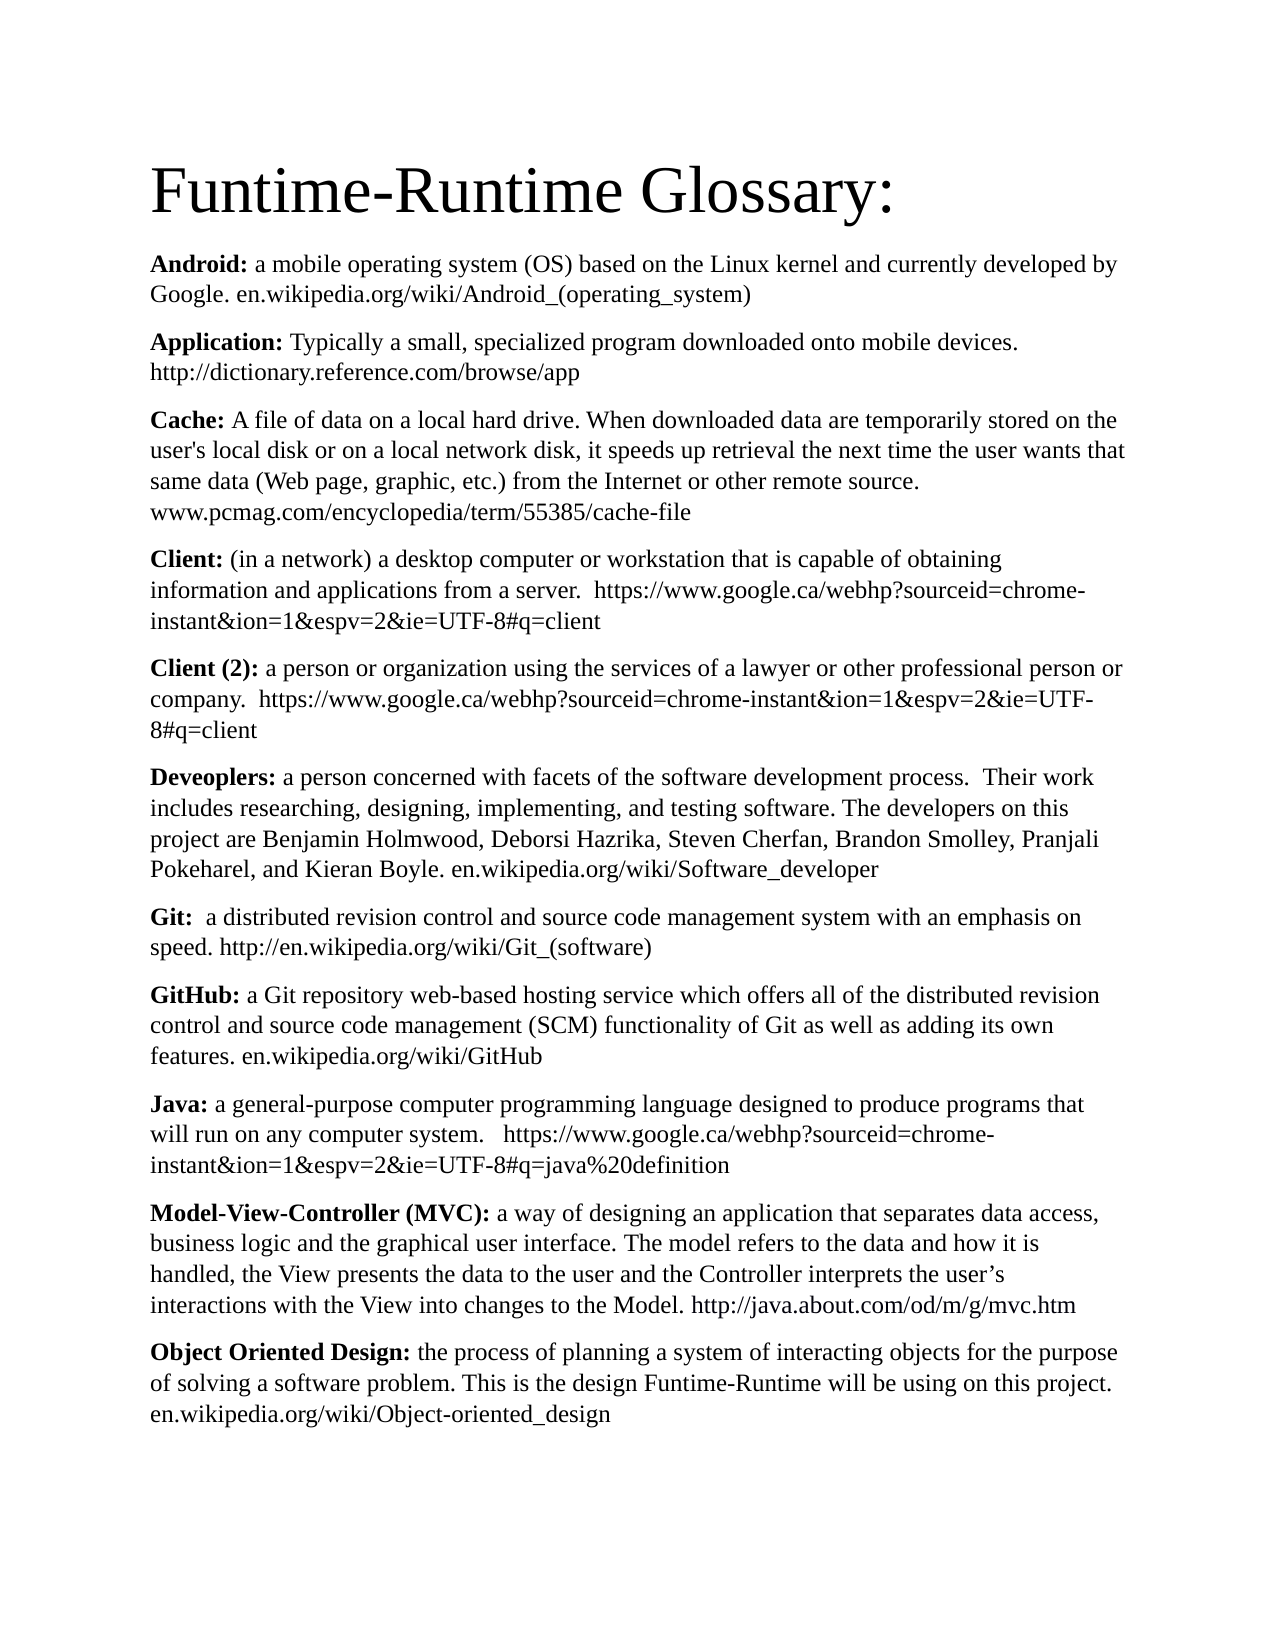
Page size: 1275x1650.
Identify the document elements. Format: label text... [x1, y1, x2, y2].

text Android: a mobile operating system (OS) based on the Linux kernel and currently developed by Google. en.wikipedia.org/wiki/Android_(operating_system) [150, 249, 1125, 308]
text Deveoplers: a person concerned with facets of the software development process. Their work includes researching, designing, implementing, and testing software. The developers on this project are Benjamin Holmwood, Deborsi Hazrika, Steven Cherfan, Brandon Smolley, Pranjali Pokeharel, and Kieran Boyle. en.wikipedia.org/wiki/Software_developer [150, 762, 1125, 883]
text Funtime-Runtime Glossary: [150, 150, 1125, 227]
text GitHub: a Git repository web-based hosting service which offers all of the distributed revision control and source code management (SCM) functionality of Git as well as adding its own features. en.wikipedia.org/wiki/GitHub [150, 980, 1125, 1070]
text Model-View-Controller (MVC): a way of designing an application that separates data access, business logic and the graphical user interface. The model refers to the data and how it is handled, the View presents the data to the user and the Controller interprets the user’s interactions with the View into changes to the Model. http://java.about.com/od/m/g/mvc.htm [150, 1198, 1125, 1318]
text Application: Typically a small, specialized program downloaded onto mobile devices. http://dictionary.reference.com/browse/app [150, 327, 1125, 386]
text Git: a distributed revision control and source code management system with an emphasis on speed. http://en.wikipedia.org/wiki/Git_(software) [150, 902, 1125, 961]
text Java: a general-purpose computer programming language designed to produce programs that will run on any computer system. https://www.google.ca/webhp?sourceid=chrome-instant&ion=1&espv=2&ie=UTF-8#q=java%20definition [150, 1089, 1125, 1179]
text Object Oriented Design: the process of planning a system of interacting objects for the purpose of solving a software problem. This is the design Funtime-Runtime will be using on this project. en.wikipedia.org/wiki/Object-oriented_design [150, 1337, 1125, 1427]
text Client (2): a person or organization using the services of a lawyer or other professional person or company. https://www.google.ca/webhp?sourceid=chrome-instant&ion=1&espv=2&ie=UTF-8#q=client [150, 653, 1125, 743]
text Client: (in a network) a desktop computer or workstation that is capable of obtaining information and applications from a server. https://www.google.ca/webhp?sourceid=chrome-instant&ion=1&espv=2&ie=UTF-8#q=client [150, 544, 1125, 635]
text Cache: A file of data on a local hard drive. When downloaded data are temporarily stored on the user's local disk or on a local network disk, it speeds up retrieval the next time the user wants that same data (Web page, graphic, etc.) from the Internet or other remote source. www.pcmag.com/encyclopedia/term/55385/cache-file [150, 405, 1125, 526]
